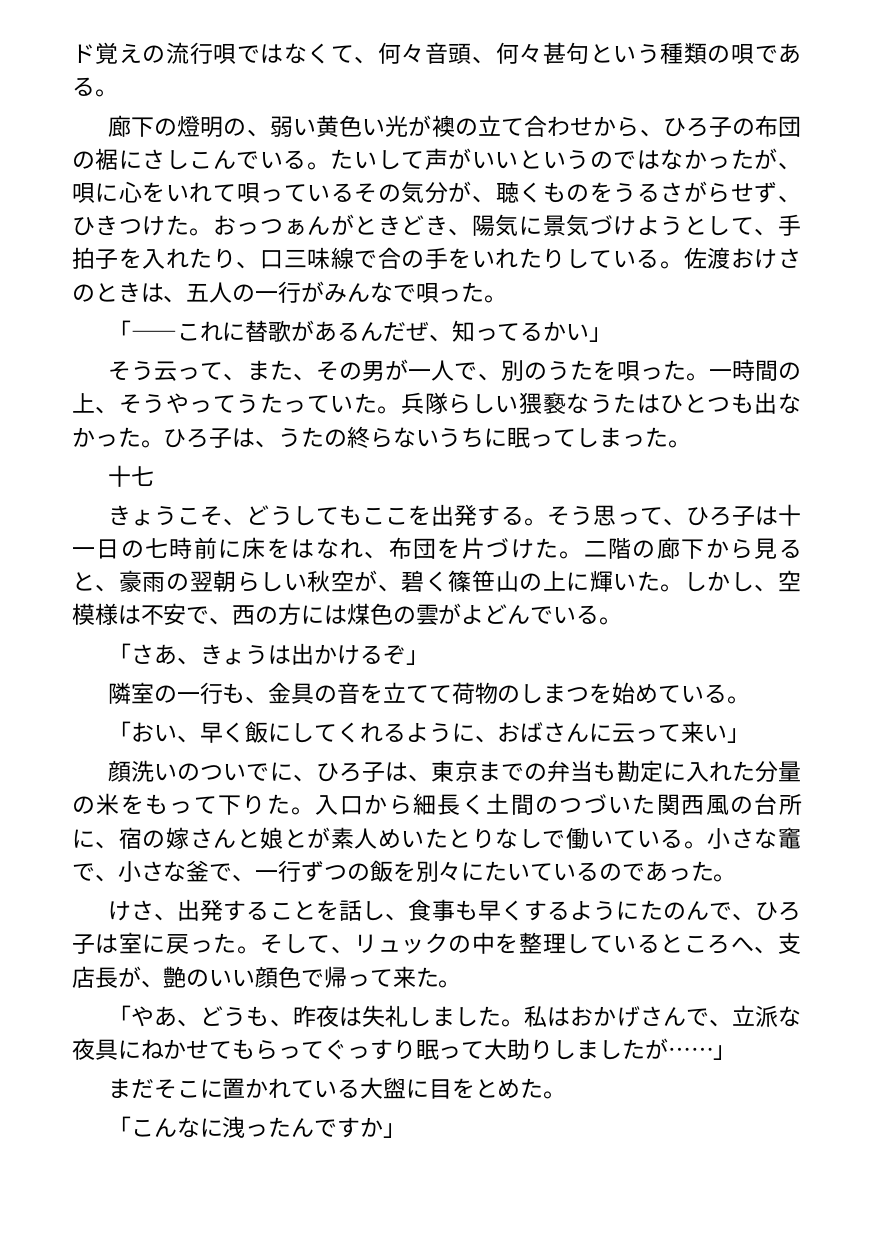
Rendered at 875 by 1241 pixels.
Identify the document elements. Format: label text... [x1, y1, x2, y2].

text まだそこに置かれている大盥に目をとめた。 [72, 1071, 802, 1104]
text 「さあ、きょうは出かけるぞ」 [72, 637, 802, 670]
text 廊下の燈明の、弱い黄色い光が襖の立て合わせから、ひろ子の布団の裾にさしこんでいる。たいして声がいいというのではなかったが、唄に心をいれて唄っているその気分が、聴くものをうるさがらせず、ひきつけた。おっつぁんがときどき、陽気に景気づけようとして、手拍子を入れたり、口三味線で合の手をいれたりしている。佐渡おけさのときは、五人の一行がみんなで唄った。 [72, 108, 802, 308]
text 「――これに替歌があるんだぜ、知ってるかい」 [72, 314, 802, 347]
text きょうこそ、どうしてもここを出発する。そう思って、ひろ子は十一日の七時前に床をはなれ、布団を片づけた。二階の廊下から見ると、豪雨の翌朝らしい秋空が、碧く篠笹山の上に輝いた。しかし、空模様は不安で、西の方には煤色の雲がよどんでいる。 [72, 498, 802, 631]
text そう云って、また、その男が一人で、別のうたを唄った。一時間の上、そうやってうたっていた。兵隊らしい猥褻なうたはひとつも出なかった。ひろ子は、うたの終らないうちに眠ってしまった。 [72, 353, 802, 453]
text 顔洗いのついでに、ひろ子は、東京までの弁当も勘定に入れた分量の米をもって下りた。入口から細長く土間のつづいた関西風の台所に、宿の嫁さんと娘とが素人めいたとりなしで働いている。小さな竈で、小さな釜で、一行ずつの飯を別々にたいているのであった。 [72, 754, 802, 887]
text けさ、出発することを話し、食事も早くするようにたのんで、ひろ子は室に戻った。そして、リュックの中を整理しているところへ、支店長が、艶のいい顔色で帰って来た。 [72, 893, 802, 993]
text 「おい、早く飯にしてくれるように、おばさんに云って来い」 [72, 715, 802, 748]
text 「こんなに洩ったんですか」 [72, 1110, 802, 1143]
text 「やあ、どうも、昨夜は失礼しました。私はおかげさんで、立派な夜具にねかせてもらってぐっすり眠って大助りしましたが……」 [72, 998, 802, 1065]
text 隣室の一行も、金具の音を立てて荷物のしまつを始めている。 [72, 676, 802, 709]
text ド覚えの流行唄ではなくて、何々音頭、何々甚句という種類の唄である。 [72, 36, 802, 102]
text 十七 [72, 458, 802, 492]
